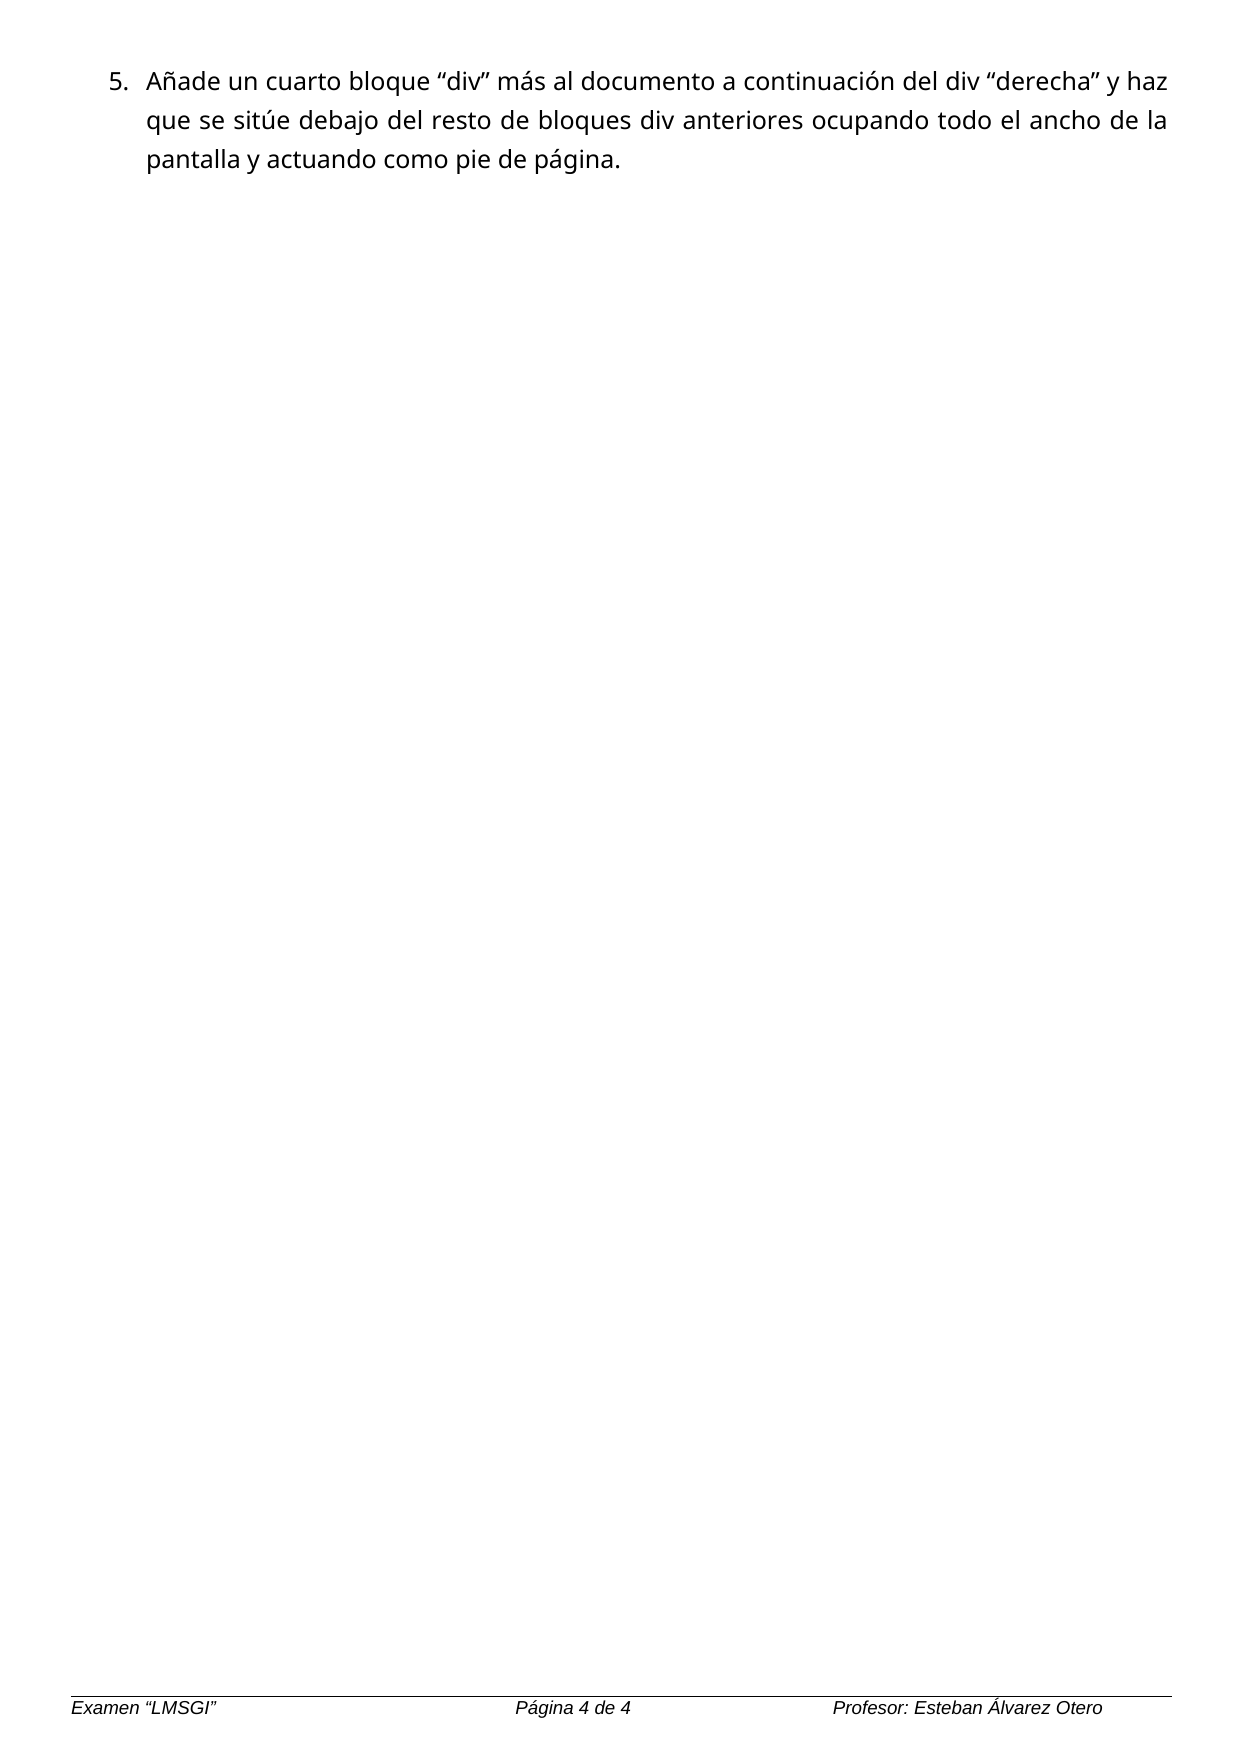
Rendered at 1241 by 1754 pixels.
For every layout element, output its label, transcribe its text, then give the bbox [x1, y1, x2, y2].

list Añade un cuarto bloque “div” más al documento a continuación del div “derecha” y haz que se sitúe debajo del resto de bloques div anteriores ocupando todo el ancho de la pantalla y actuando como pie de página. [108, 63, 1169, 176]
